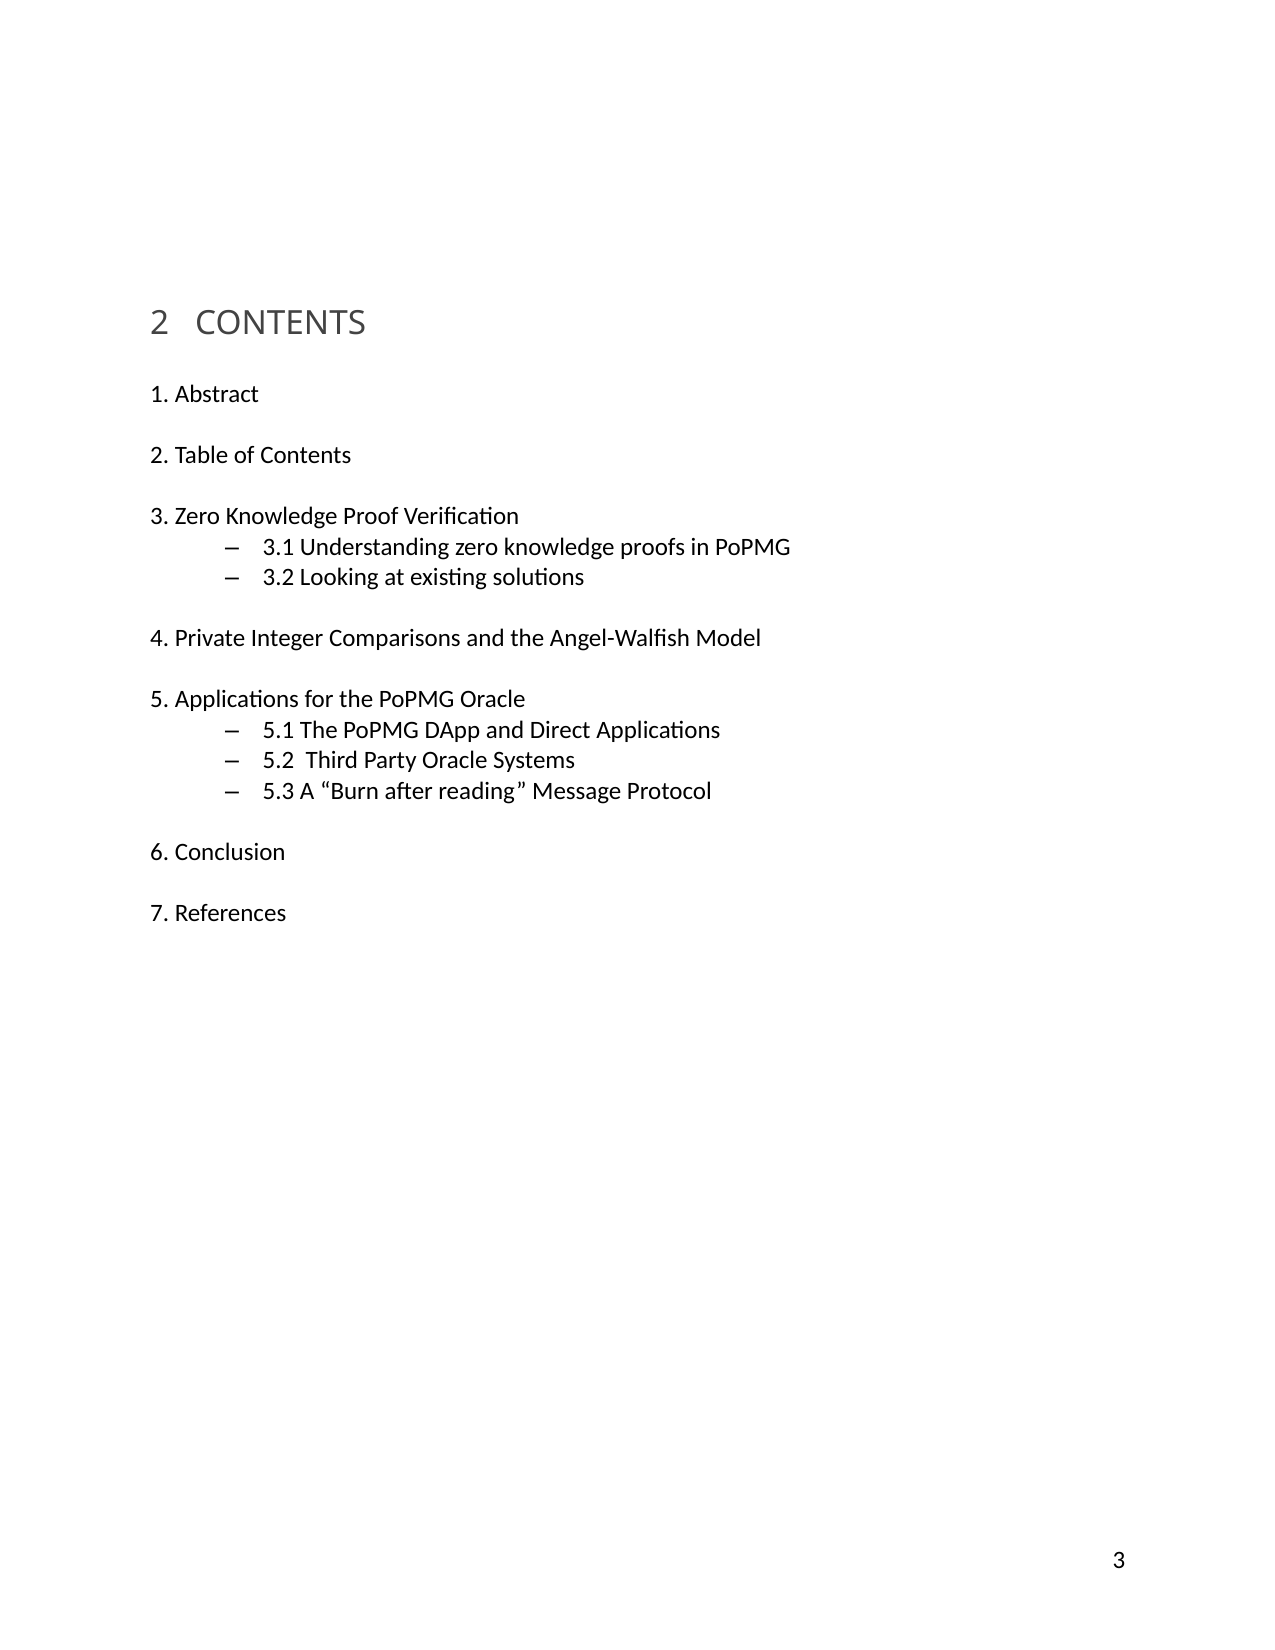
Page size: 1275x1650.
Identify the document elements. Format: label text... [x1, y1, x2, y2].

list 5.1 The PoPMG DApp and Direct Applications [225, 714, 1125, 744]
list 3.2 Looking at existing solutions [225, 561, 1125, 592]
text 4. Private Integer Comparisons and the Angel-Walfish Model [150, 622, 1125, 653]
text 5. Applications for the PoPMG Oracle [150, 683, 1125, 714]
text 7. References [150, 897, 1125, 927]
text 2. Table of Contents [150, 439, 1125, 470]
list 5.3 A “Burn after reading” Message Protocol [225, 775, 1125, 805]
text 6. Conclusion [150, 836, 1125, 866]
text 3. Zero Knowledge Proof Verification [150, 500, 1125, 531]
list 5.2 Third Party Oracle Systems [225, 744, 1125, 775]
subtitle 2 CONTENTS [150, 299, 1125, 344]
text 1. Abstract [150, 378, 1125, 409]
list 3.1 Understanding zero knowledge proofs in PoPMG [225, 531, 1125, 561]
